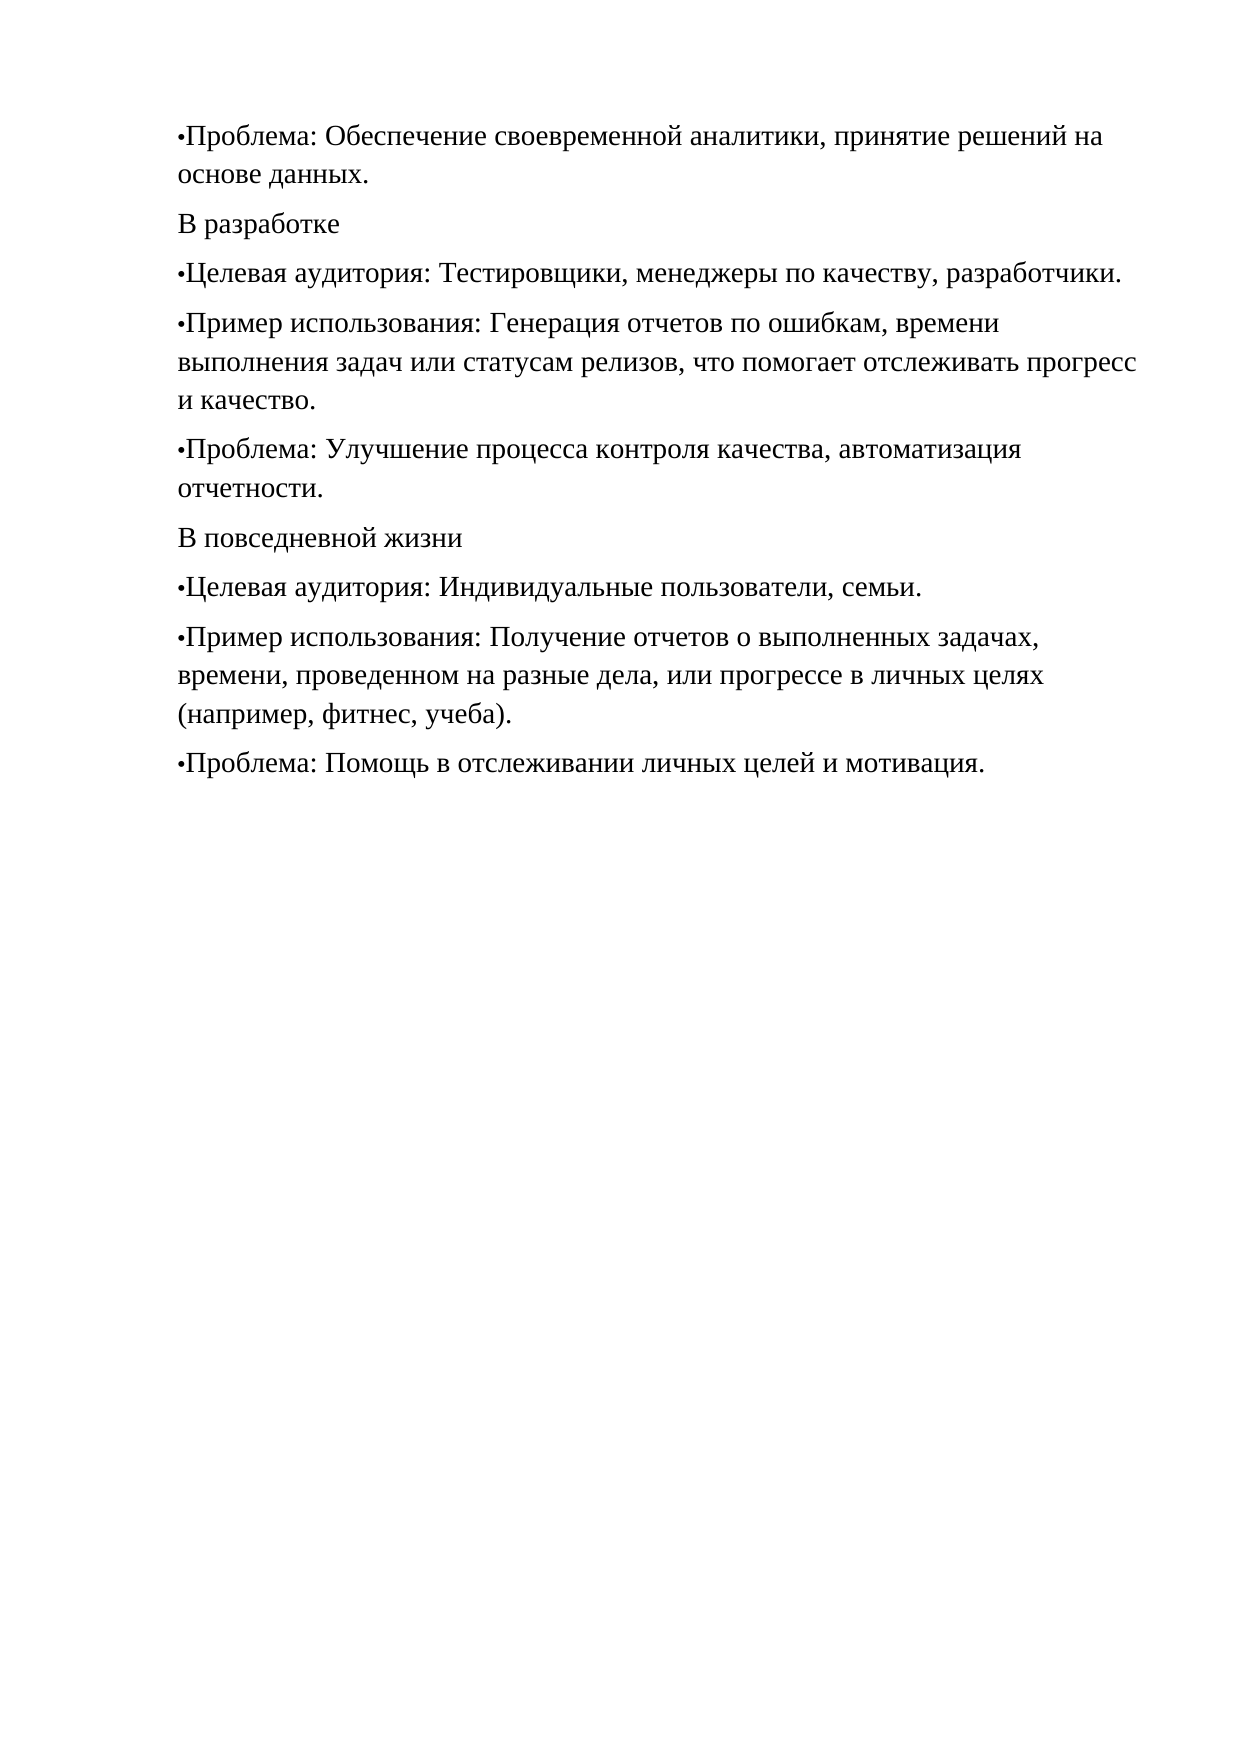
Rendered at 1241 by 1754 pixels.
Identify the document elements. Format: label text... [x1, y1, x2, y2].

list Проблема: Улучшение процесса контроля качества, автоматизация отчетности. [177, 432, 1152, 504]
list Проблема: Помощь в отслеживании личных целей и мотивация. [177, 745, 1152, 779]
subtitle В повседневной жизни [177, 520, 1152, 553]
list Целевая аудитория: Тестировщики, менеджеры по качеству, разработчики. [177, 256, 1152, 289]
list Целевая аудитория: Индивидуальные пользователи, семьи. [177, 569, 1152, 603]
subtitle В разработке [177, 206, 1152, 240]
list Пример использования: Генерация отчетов по ошибкам, времени выполнения задач или статусам релизов, что помогает отслеживать прогресс и качество. [177, 305, 1152, 416]
list Проблема: Обеспечение своевременной аналитики, принятие решений на основе данных. [177, 118, 1152, 190]
list Пример использования: Получение отчетов о выполненных задачах, времени, проведенном на разные дела, или прогрессе в личных целях (например, фитнес, учеба). [177, 619, 1152, 729]
